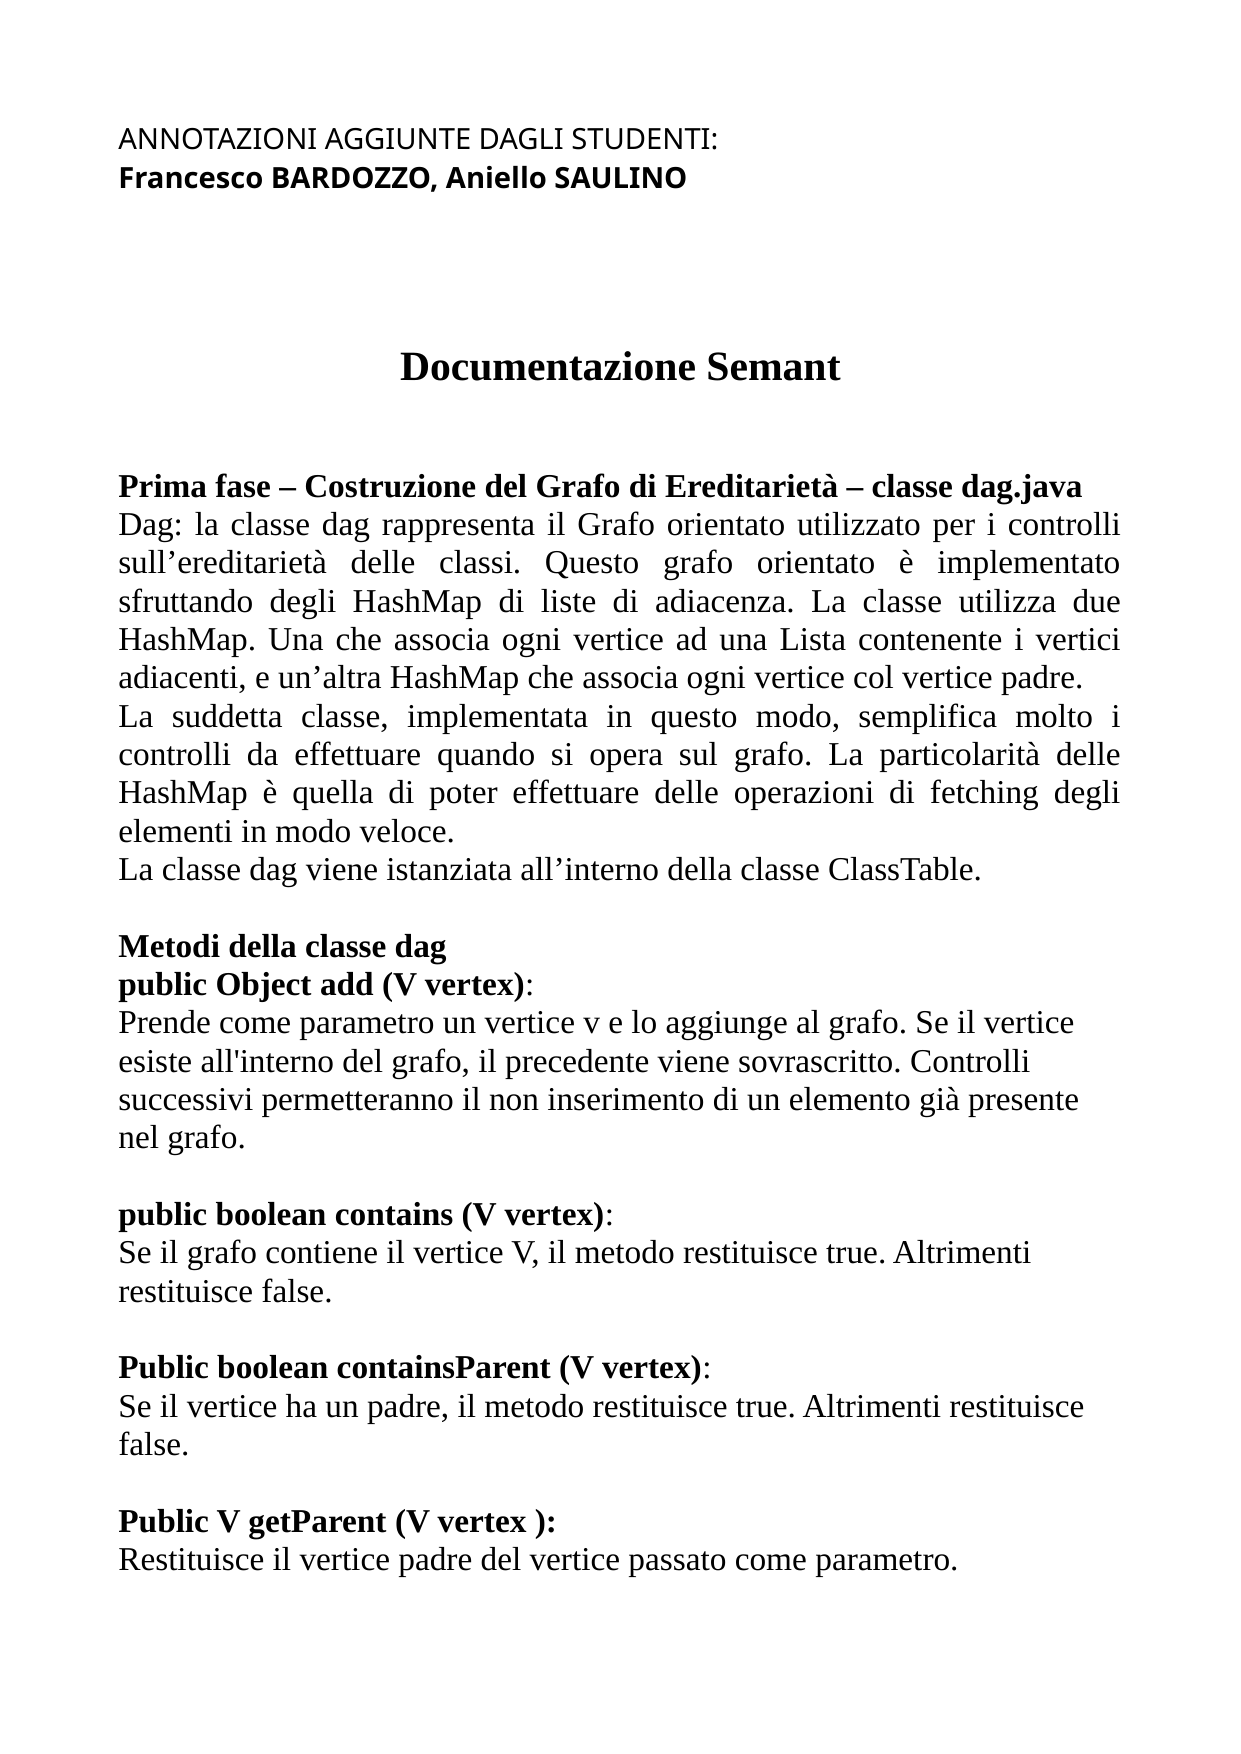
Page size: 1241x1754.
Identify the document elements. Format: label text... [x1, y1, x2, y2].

text Dag: la classe dag rappresenta il Grafo orientato utilizzato per i controlli sull’ereditarietà delle classi. Questo grafo orientato è implementato sfruttando degli HashMap di liste di adiacenza. La classe utilizza due HashMap. Una che associa ogni vertice ad una Lista contenente i vertici adiacenti, e un’altra HashMap che associa ogni vertice col vertice padre. [118, 504, 1122, 696]
text Restituisce il vertice padre del vertice passato come parametro. [118, 1539, 1122, 1577]
text La suddetta classe, implementata in questo modo, semplifica molto i controlli da effettuare quando si opera sul grafo. La particolarità delle HashMap è quella di poter effettuare delle operazioni di fetching degli elementi in modo veloce. [118, 696, 1122, 849]
text Prende come parametro un vertice v e lo aggiunge al grafo. Se il vertice esiste all'interno del grafo, il precedente viene sovrascritto. Controlli successivi permetteranno il non inserimento di un elemento già presente nel grafo. [118, 1002, 1122, 1156]
text Documentazione Semant [118, 341, 1122, 389]
text Francesco BARDOZZO, Aniello SAULINO [118, 158, 1122, 197]
text Public V getParent (V vertex ): [118, 1501, 1122, 1539]
text public Object add (V vertex): [118, 964, 1122, 1002]
text Prima fase – Costruzione del Grafo di Ereditarietà – classe dag.java [118, 466, 1122, 504]
text Se il grafo contiene il vertice V, il metodo restituisce true. Altrimenti restituisce false. [118, 1232, 1122, 1309]
text Public boolean containsParent (V vertex): [118, 1347, 1122, 1386]
text Se il vertice ha un padre, il metodo restituisce true. Altrimenti restituisce false. [118, 1386, 1122, 1462]
text ANNOTAZIONI AGGIUNTE DAGLI STUDENTI: [118, 118, 1122, 158]
text public boolean contains (V vertex): [118, 1194, 1122, 1232]
text La classe dag viene istanziata all’interno della classe ClassTable. [118, 849, 1122, 887]
text Metodi della classe dag [118, 926, 1122, 964]
